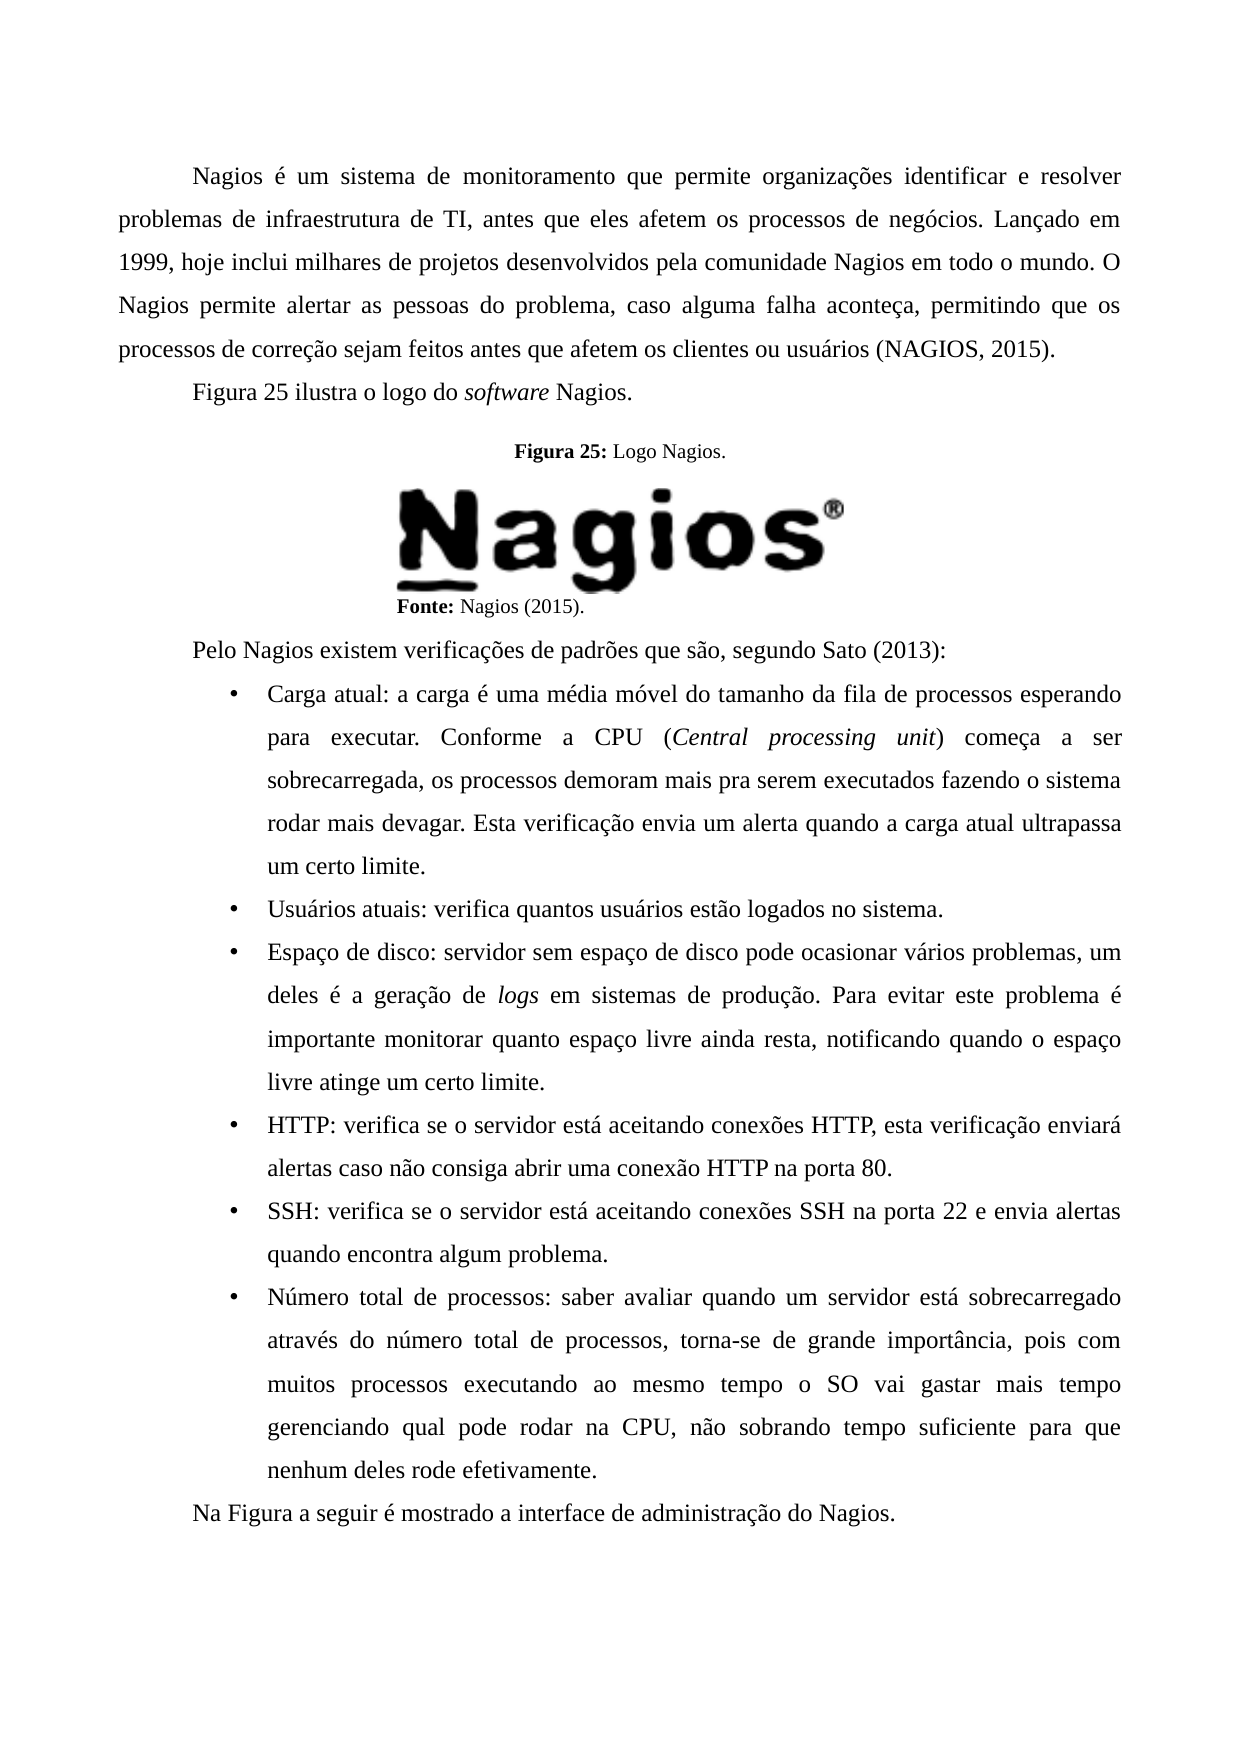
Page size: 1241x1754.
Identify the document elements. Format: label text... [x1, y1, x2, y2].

list SSH: verifica se o servidor está aceitando conexões SSH na porta 22 e envia alertas quando encontra algum problema. [229, 1196, 1122, 1268]
text Figura 25: Logo Nagios. [397, 439, 844, 463]
list Espaço de disco: servidor sem espaço de disco pode ocasionar vários problemas, um deles é a geração de logs em sistemas de produção. Para evitar este problema é importante monitorar quanto espaço livre ainda resta, notificando quando o espaço livre atinge um certo limite. [229, 937, 1122, 1096]
text Pelo Nagios existem verificações de padrões que são, segundo Sato (2013): [118, 636, 1122, 664]
text Fonte: Nagios (2015). [397, 594, 844, 618]
text Figura 25 ilustra o logo do software Nagios. [118, 377, 1122, 406]
text Nagios é um sistema de monitoramento que permite organizações identificar e resolver problemas de infraestrutura de TI, antes que eles afetem os processos de negócios. Lançado em 1999, hoje inclui milhares de projetos desenvolvidos pela comunidade Nagios em todo o mundo. O Nagios permite alertar as pessoas do problema, caso alguma falha aconteça, permitindo que os processos de correção sejam feitos antes que afetem os clientes ou usuários (NAGIOS, 2015). [118, 161, 1122, 362]
list HTTP: verifica se o servidor está aceitando conexões HTTP, esta verificação enviará alertas caso não consiga abrir uma conexão HTTP na porta 80. [229, 1110, 1122, 1182]
list Carga atual: a carga é uma média móvel do tamanho da fila de processos esperando para executar. Conforme a CPU (Central processing unit) começa a ser sobrecarregada, os processos demoram mais pra serem executados fazendo o sistema rodar mais devagar. Esta verificação envia um alerta quando a carga atual ultrapassa um certo limite. [229, 679, 1122, 880]
text Na Figura a seguir é mostrado a interface de administração do Nagios. [118, 1498, 1122, 1527]
list Número total de processos: saber avaliar quando um servidor está sobrecarregado através do número total de processos, torna-se de grande importância, pois com muitos processos executando ao mesmo tempo o SO vai gastar mais tempo gerenciando qual pode rodar na CPU, não sobrando tempo suficiente para que nenhum deles rode efetivamente. [229, 1282, 1122, 1484]
picture [396, 488, 844, 594]
list Usuários atuais: verifica quantos usuários estão logados no sistema. [229, 894, 1122, 923]
